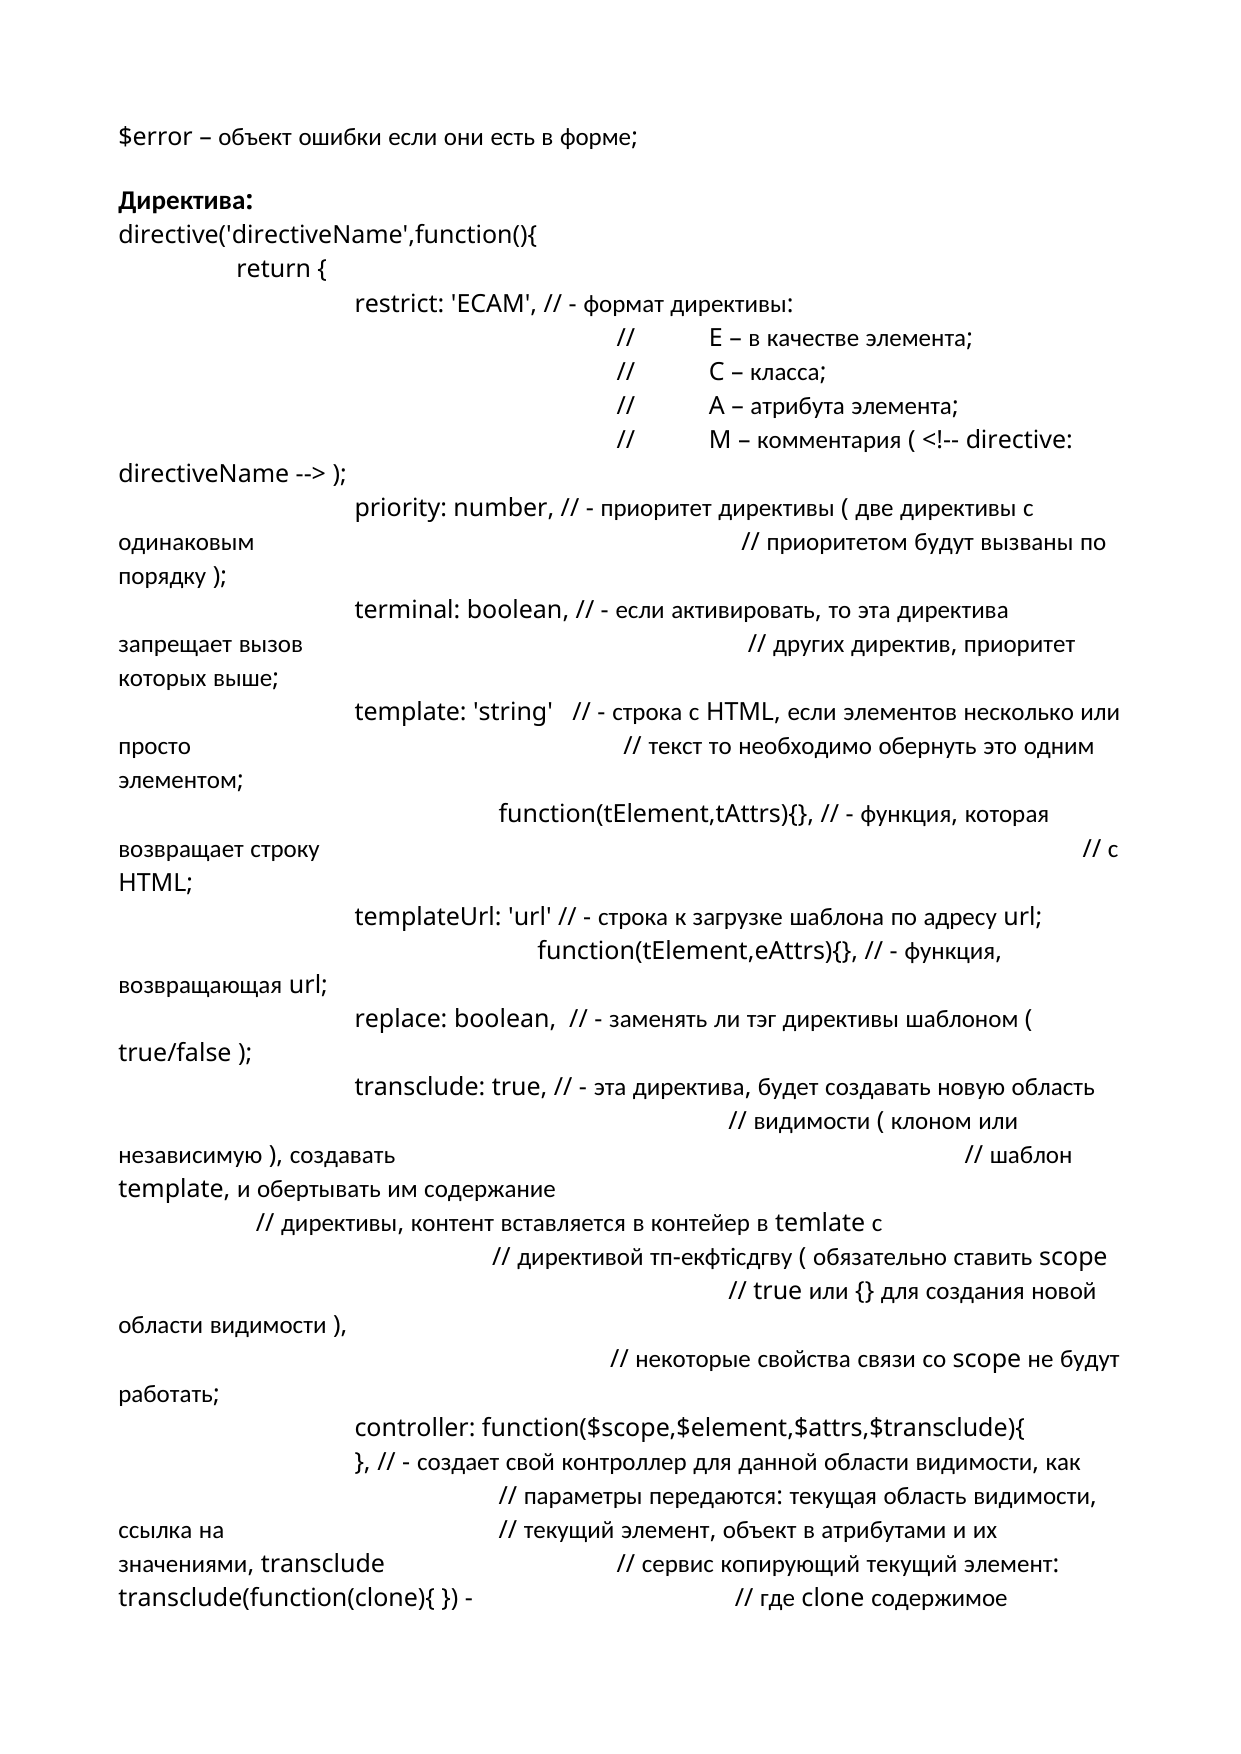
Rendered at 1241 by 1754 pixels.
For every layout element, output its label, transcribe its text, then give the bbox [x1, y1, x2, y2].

text // некоторые свойства связи со scope не будут работать; [118, 1341, 1122, 1409]
text // E – в качестве элемента; [118, 319, 1122, 353]
text $error – объект ошибки если они есть в форме; [118, 118, 1122, 152]
text controller: function($scope,$element,$attrs,$transclude){ [118, 1409, 1122, 1443]
text function(tElement,tAttrs){}, // - функция, которая возвращает строку // с HTML; [118, 796, 1122, 898]
text // A – атрибута элемента; [118, 387, 1122, 421]
text transclude: true, // - эта директива, будет создавать новую область // видимости ( клоном или независимую ), создавать // шаблон template, и обертывать им содержание // директивы, контент вставляется в контейер в temlate с // директивой тп-екфтісдгву ( обязательно ставить scope // true или {} для создания новой области видимости ), [118, 1069, 1122, 1341]
text return { [118, 251, 1122, 285]
text // M – комментария ( <!-- directive: directiveName --> ); [118, 421, 1122, 489]
text }, // - создает свой контроллер для данной области видимости, как // параметры передаются: текущая область видимости, ссылка на // текущий элемент, объект в атрибутами и их значениями, transclude // сервис копирующий текущий элемент: transclude(function(clone){ }) - // где clone содержимое [118, 1443, 1122, 1614]
text templateUrl: 'url' // - строка к загрузке шаблона по адресу url; [118, 898, 1122, 932]
text directive('directiveName',function(){ [118, 217, 1122, 251]
text function(tElement,eAttrs){}, // - функция, возвращающая url; [118, 932, 1122, 1001]
text terminal: boolean, // - если активировать, то эта директива запрещает вызов // других директив, приоритет которых выше; [118, 592, 1122, 694]
text Директива: [118, 180, 1122, 217]
text priority: number, // - приоритет директивы ( две директивы с одинаковым // приоритетом будут вызваны по порядку ); [118, 489, 1122, 592]
text restrict: 'ECAM', // - формат директивы: [118, 285, 1122, 319]
text // C – класса; [118, 353, 1122, 387]
text template: 'string' // - строка с HTML, если элементов несколько или просто // текст то необходимо обернуть это одним элементом; [118, 694, 1122, 796]
text replace: boolean, // - заменять ли тэг директивы шаблоном ( true/false ); [118, 1001, 1122, 1069]
